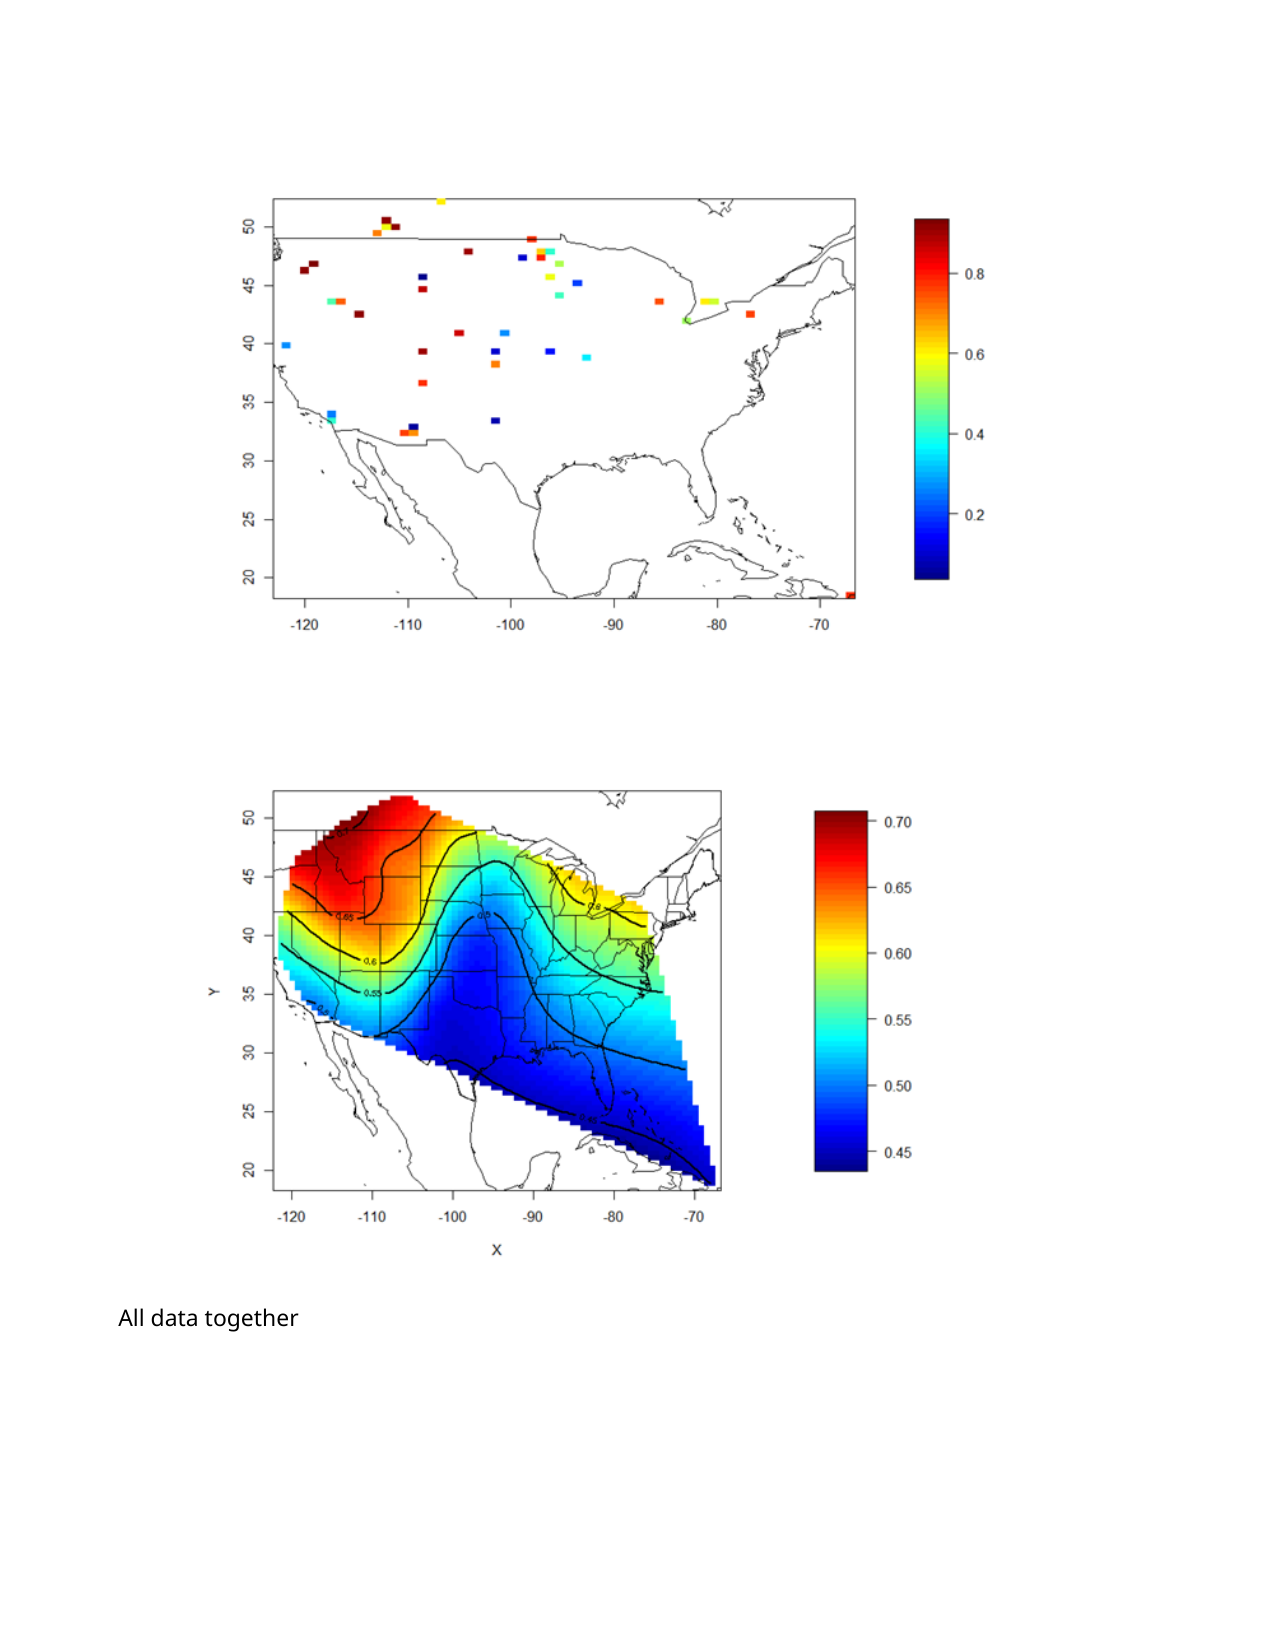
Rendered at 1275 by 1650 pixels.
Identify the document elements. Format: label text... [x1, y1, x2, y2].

text All data together [118, 1302, 1157, 1333]
picture [118, 710, 1094, 1292]
picture [118, 118, 1094, 700]
